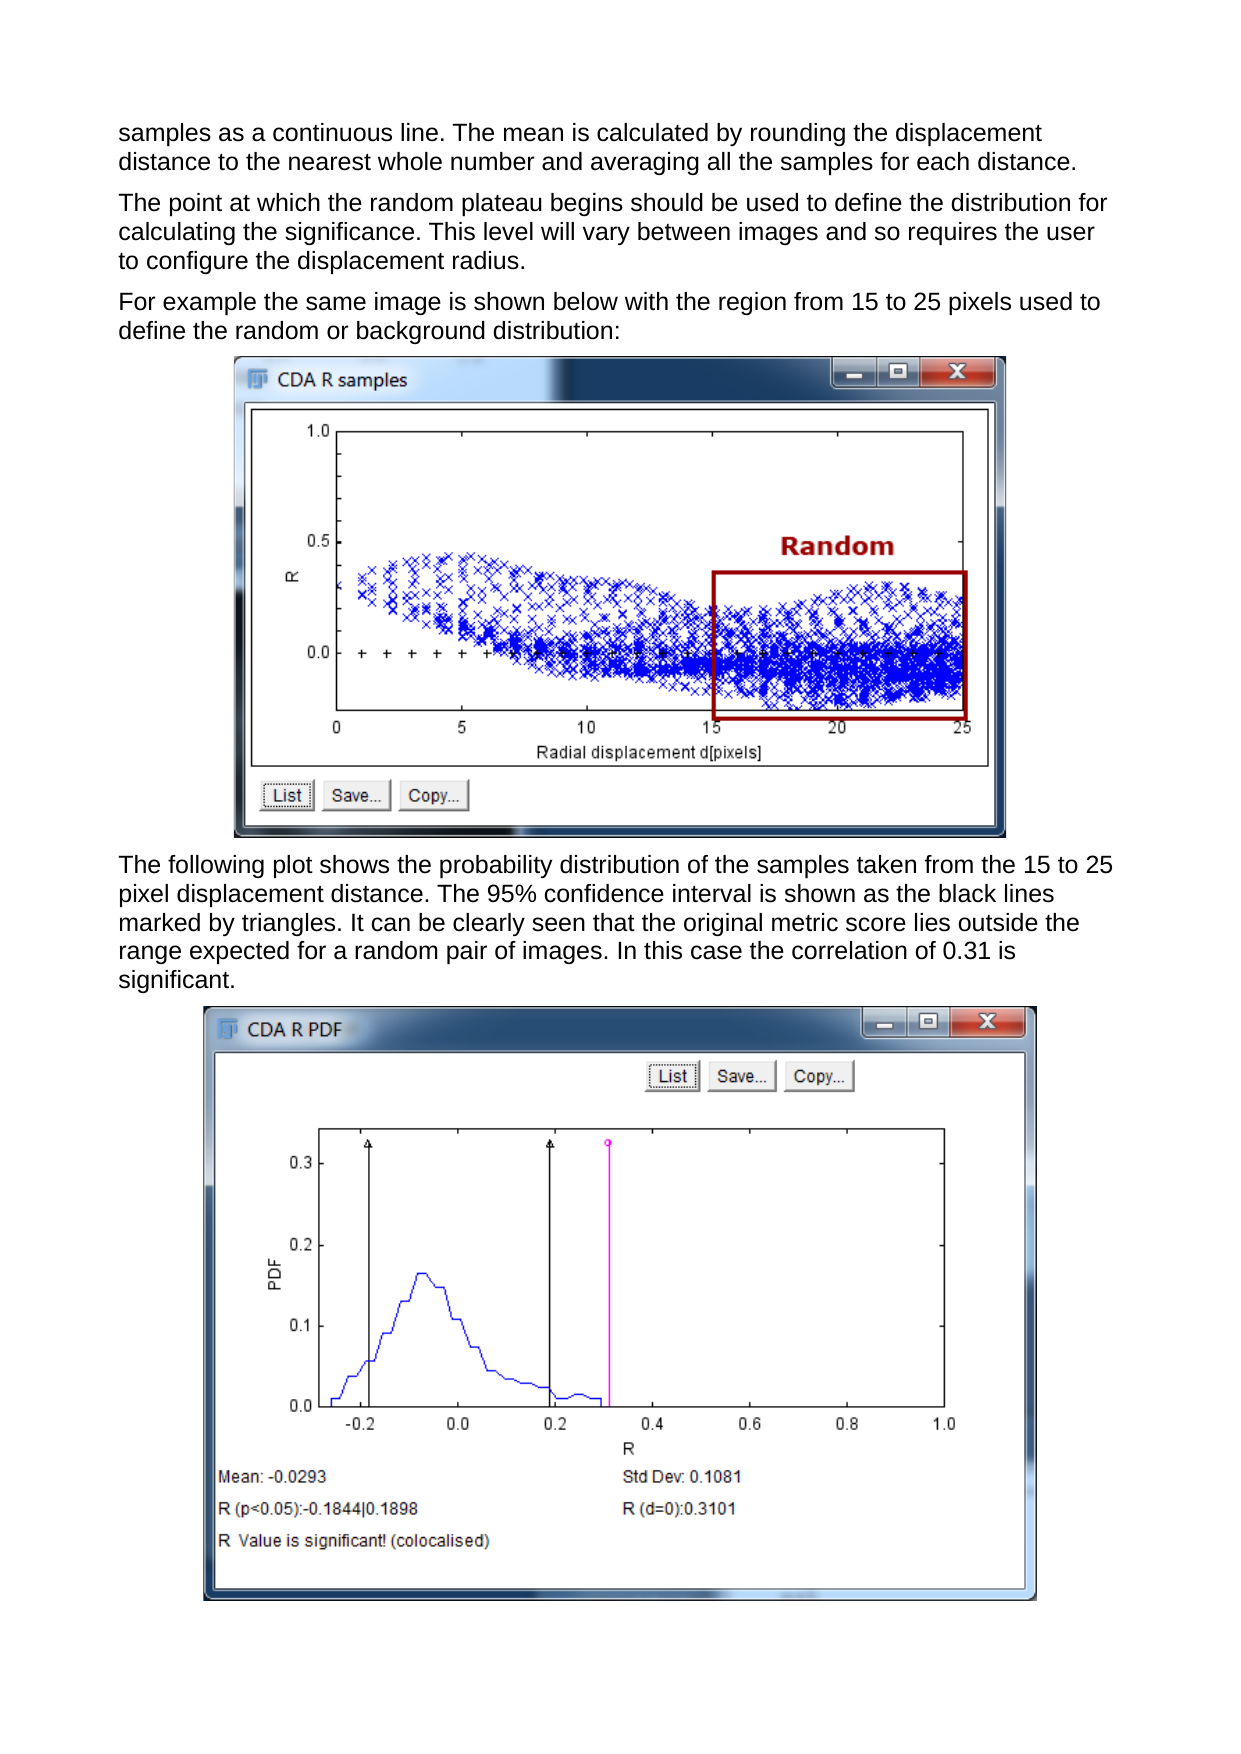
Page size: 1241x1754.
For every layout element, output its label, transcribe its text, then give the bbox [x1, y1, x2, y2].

picture [233, 356, 1007, 838]
text samples as a continuous line. The mean is calculated by rounding the displacement distance to the nearest whole number and averaging all the samples for each distance. [118, 118, 1122, 176]
picture [203, 1006, 1037, 1601]
text The following plot shows the probability distribution of the samples taken from the 15 to 25 pixel displacement distance. The 95% confidence interval is shown as the black lines marked by triangles. It can be clearly seen that the original metric score lies outside the range expected for a random pair of images. In this case the correlation of 0.31 is significant. [118, 850, 1122, 994]
text For example the same image is shown below with the region from 15 to 25 pixels used to define the random or background distribution: [118, 287, 1122, 344]
text The point at which the random plateau begins should be used to define the distribution for calculating the significance. This level will vary between images and so requires the user to configure the displacement radius. [118, 188, 1122, 274]
